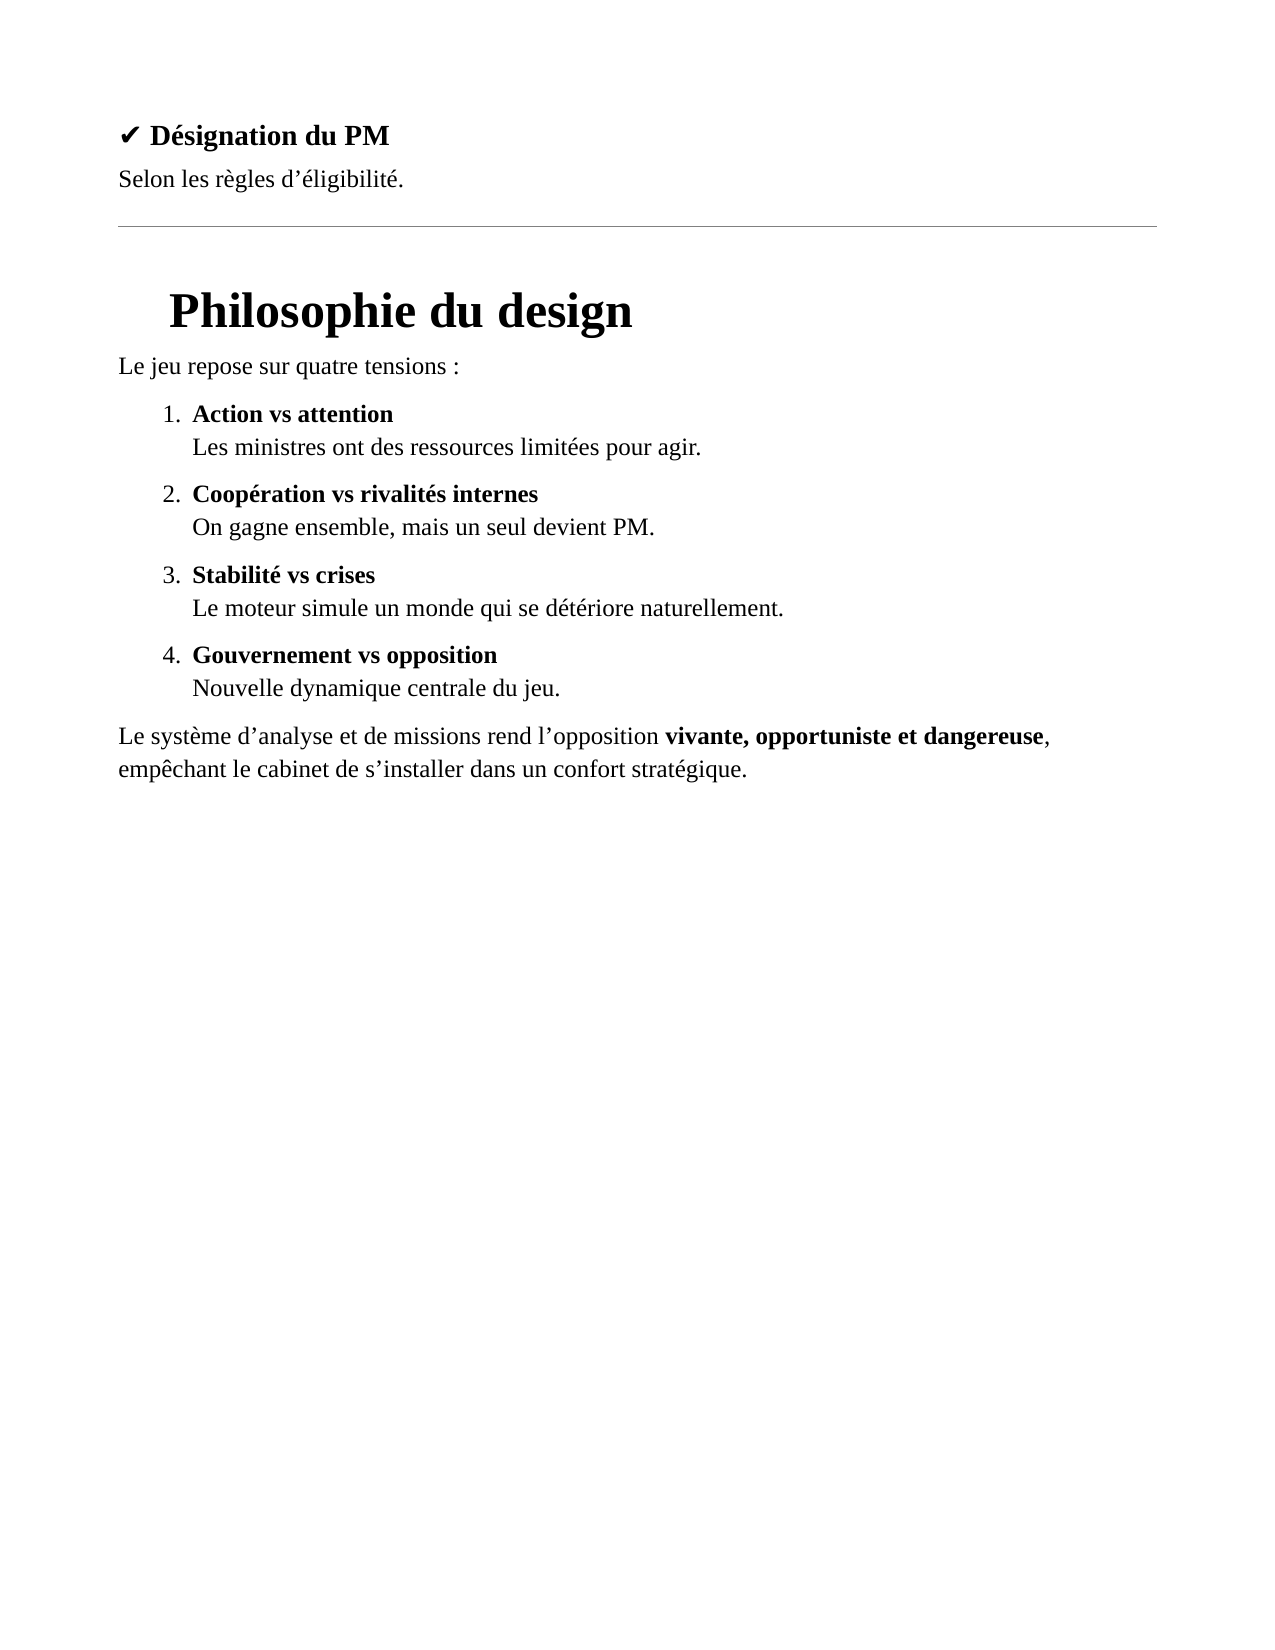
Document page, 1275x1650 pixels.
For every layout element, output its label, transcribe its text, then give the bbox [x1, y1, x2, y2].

list Coopération vs rivalités internes On gagne ensemble, mais un seul devient PM. [162, 479, 1157, 541]
subtitle ✔ Désignation du PM [118, 118, 1157, 152]
list Action vs attention Les ministres ont des ressources limitées pour agir. [162, 399, 1157, 460]
list Stabilité vs crises Le moteur simule un monde qui se détériore naturellement. [162, 560, 1157, 622]
text Selon les règles d’éligibilité. [118, 164, 1157, 193]
text Le système d’analyse et de missions rend l’opposition vivante, opportuniste et dangereuse, empêchant le cabinet de s’installer dans un confort stratégique. [118, 721, 1157, 783]
text Le jeu repose sur quatre tensions : [118, 351, 1157, 380]
subtitle 🧠 Philosophie du design [118, 281, 1157, 338]
list Gouvernement vs opposition Nouvelle dynamique centrale du jeu. [162, 641, 1157, 702]
